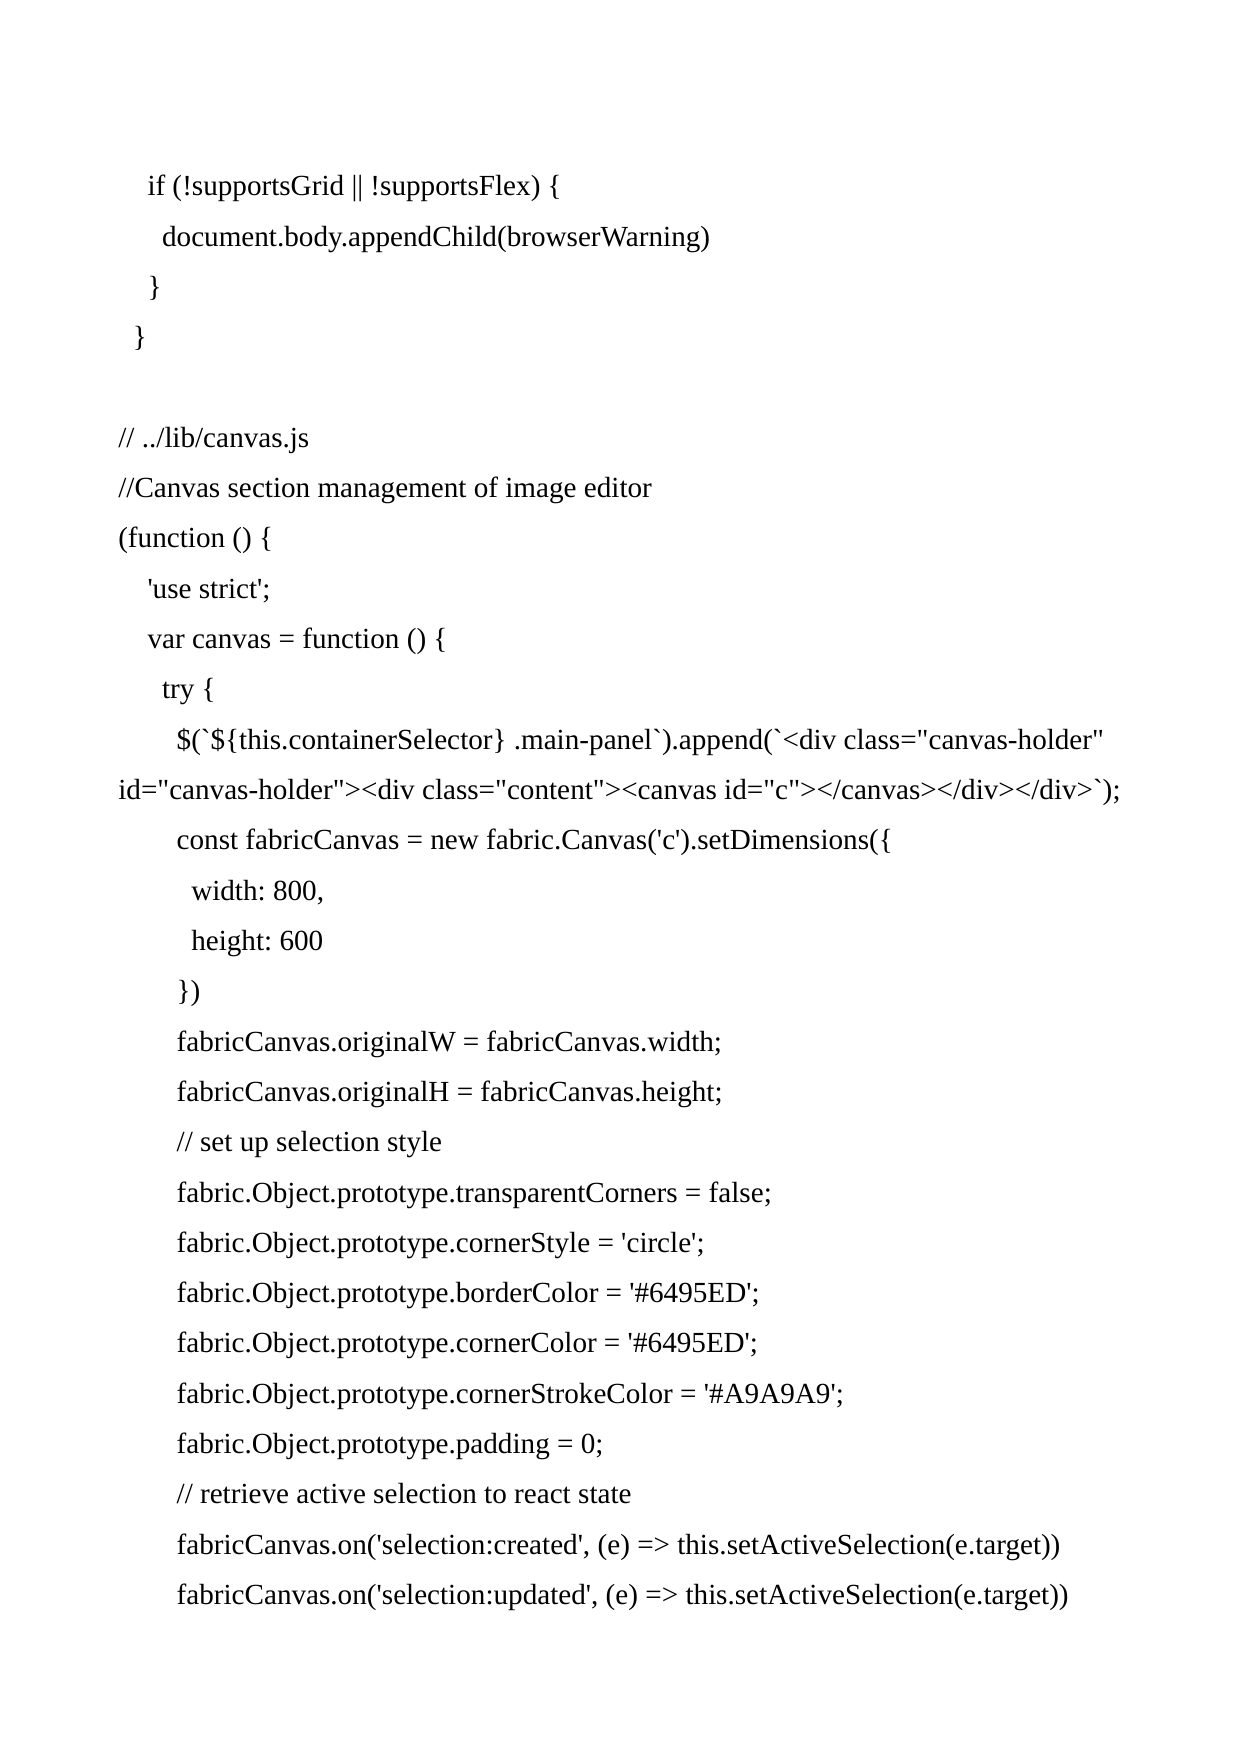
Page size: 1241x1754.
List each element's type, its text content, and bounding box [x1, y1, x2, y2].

text // ../lib/canvas.js [118, 420, 1122, 453]
text //Canvas section management of image editor [118, 470, 1122, 504]
text }) [118, 973, 1122, 1007]
text fabric.Object.prototype.borderColor = '#6495ED'; [118, 1275, 1122, 1309]
text // set up selection style [118, 1124, 1122, 1158]
text $(`${this.containerSelector} .main-panel`).append(`<div class="canvas-holder" id="canvas-holder"><div class="content"><canvas id="c"></canvas></div></div>`); [118, 722, 1122, 806]
text fabricCanvas.originalH = fabricCanvas.height; [118, 1074, 1122, 1108]
text fabric.Object.prototype.cornerStyle = 'circle'; [118, 1225, 1122, 1258]
text width: 800, [118, 873, 1122, 906]
text height: 600 [118, 923, 1122, 957]
text 'use strict'; [118, 571, 1122, 604]
text (function () { [118, 521, 1122, 554]
text fabricCanvas.on('selection:updated', (e) => this.setActiveSelection(e.target)) [118, 1577, 1122, 1611]
text } [118, 319, 1122, 353]
text fabric.Object.prototype.padding = 0; [118, 1426, 1122, 1460]
text fabricCanvas.originalW = fabricCanvas.width; [118, 1024, 1122, 1057]
text fabric.Object.prototype.transparentCorners = false; [118, 1175, 1122, 1208]
text document.body.appendChild(browserWarning) [118, 219, 1122, 252]
text if (!supportsGrid || !supportsFlex) { [118, 168, 1122, 202]
text fabric.Object.prototype.cornerStrokeColor = '#A9A9A9'; [118, 1376, 1122, 1409]
text fabricCanvas.on('selection:created', (e) => this.setActiveSelection(e.target)) [118, 1527, 1122, 1560]
text var canvas = function () { [118, 621, 1122, 655]
text try { [118, 672, 1122, 705]
text fabric.Object.prototype.cornerColor = '#6495ED'; [118, 1326, 1122, 1359]
text // retrieve active selection to react state [118, 1477, 1122, 1510]
text } [118, 269, 1122, 303]
text const fabricCanvas = new fabric.Canvas('c').setDimensions({ [118, 822, 1122, 856]
